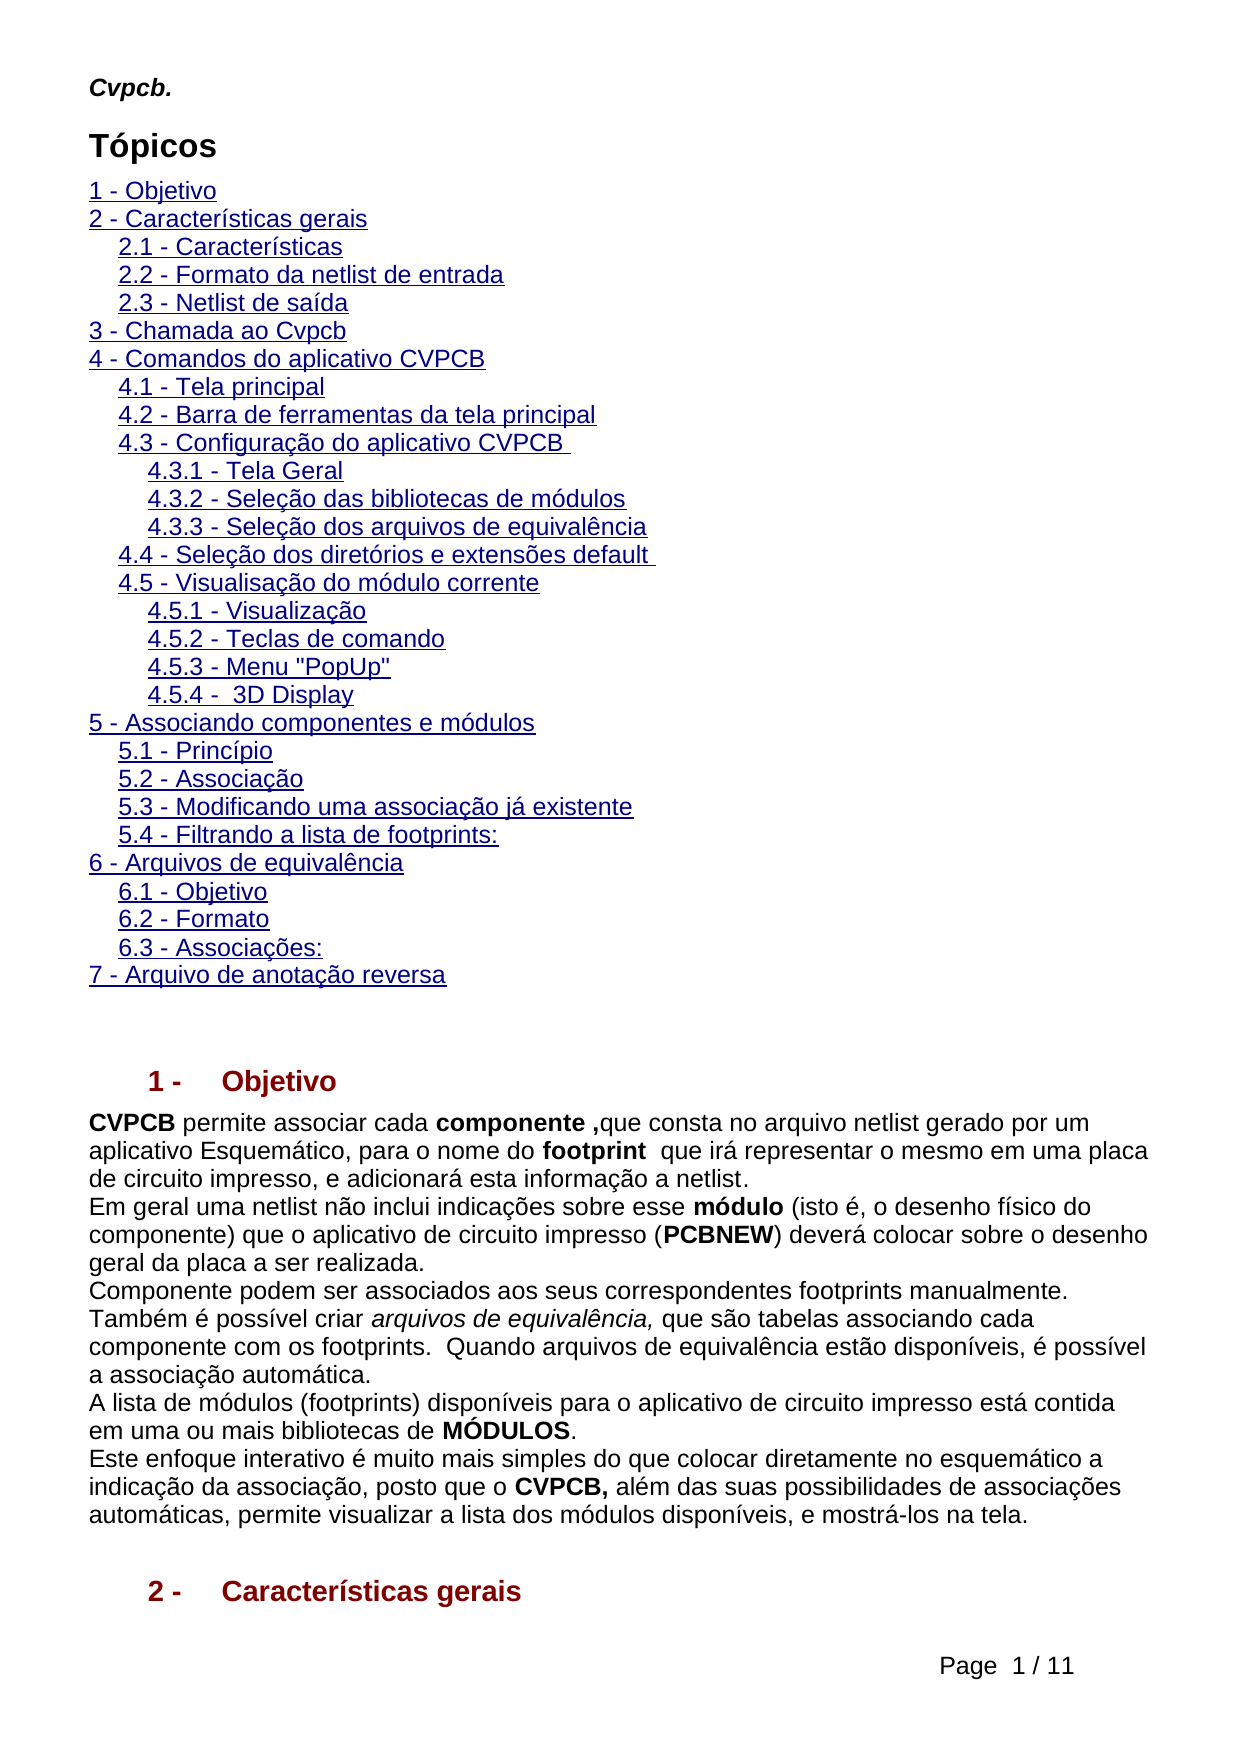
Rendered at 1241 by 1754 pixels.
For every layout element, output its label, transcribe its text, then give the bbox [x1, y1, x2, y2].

text 4.5 - Visualisação do módulo corrente [118, 569, 1152, 597]
text 2 - Características gerais [88, 205, 1152, 233]
text 5.4 - Filtrando a lista de footprints: [118, 821, 1152, 849]
text CVPCB permite associar cada componente ,que consta no arquivo netlist gerado por um aplicativo Esquemático, para o nome do footprint que irá representar o mesmo em uma placa de circuito impresso, e adicionará esta informação a netlist. [88, 1109, 1152, 1193]
text 3 - Chamada ao Cvpcb [88, 317, 1152, 345]
text 4.3.1 - Tela Geral [147, 457, 1152, 485]
text 4.5.1 - Visualização [147, 597, 1152, 625]
subtitle Tópicos [88, 127, 1152, 164]
text 2.1 - Características [118, 233, 1152, 261]
text 4.5.2 - Teclas de comando [147, 625, 1152, 653]
text 4.3 - Configuração do aplicativo CVPCB [118, 429, 1152, 457]
text 5.1 - Princípio [118, 737, 1152, 765]
text 6.1 - Objetivo [118, 877, 1152, 905]
text 6 - Arquivos de equivalência [88, 849, 1152, 877]
text 2.3 - Netlist de saída [118, 289, 1152, 317]
text 6.2 - Formato [118, 905, 1152, 933]
text A lista de módulos (footprints) disponíveis para o aplicativo de circuito impresso está contida em uma ou mais bibliotecas de MÓDULOS. [88, 1389, 1152, 1445]
text 1 - Objetivo [88, 177, 1152, 205]
text 6.3 - Associações: [118, 933, 1152, 961]
text 4.5.4 - 3D Display [147, 681, 1152, 709]
text 4.3.2 - Seleção das bibliotecas de módulos [147, 485, 1152, 513]
subtitle Características gerais [148, 1575, 1152, 1607]
text 4.2 - Barra de ferramentas da tela principal [118, 401, 1152, 429]
text 4 - Comandos do aplicativo CVPCB [88, 345, 1152, 373]
text Componente podem ser associados aos seus correspondentes footprints manualmente. Também é possível criar arquivos de equivalência, que são tabelas associando cada componente com os footprints. Quando arquivos de equivalência estão disponíveis, é possível a associação automática. [88, 1277, 1152, 1389]
text 4.5.3 - Menu "PopUp" [147, 653, 1152, 681]
text 5.2 - Associação [118, 765, 1152, 793]
subtitle Objetivo [148, 1065, 1152, 1097]
text 5 - Associando componentes e módulos [88, 709, 1152, 737]
text 4.3.3 - Seleção dos arquivos de equivalência [147, 513, 1152, 541]
text 2.2 - Formato da netlist de entrada [118, 261, 1152, 289]
text 4.1 - Tela principal [118, 373, 1152, 401]
text 4.4 - Seleção dos diretórios e extensões default [118, 541, 1152, 569]
text Em geral uma netlist não inclui indicações sobre esse módulo (isto é, o desenho físico do componente) que o aplicativo de circuito impresso (PCBNEW) deverá colocar sobre o desenho geral da placa a ser realizada. [88, 1193, 1152, 1277]
text 5.3 - Modificando uma associação já existente [118, 793, 1152, 821]
text 7 - Arquivo de anotação reversa [88, 961, 1152, 989]
text Este enfoque interativo é muito mais simples do que colocar diretamente no esquemático a indicação da associação, posto que o CVPCB, além das suas possibilidades de associações automáticas, permite visualizar a lista dos módulos disponíveis, e mostrá-los na tela. [88, 1445, 1152, 1529]
